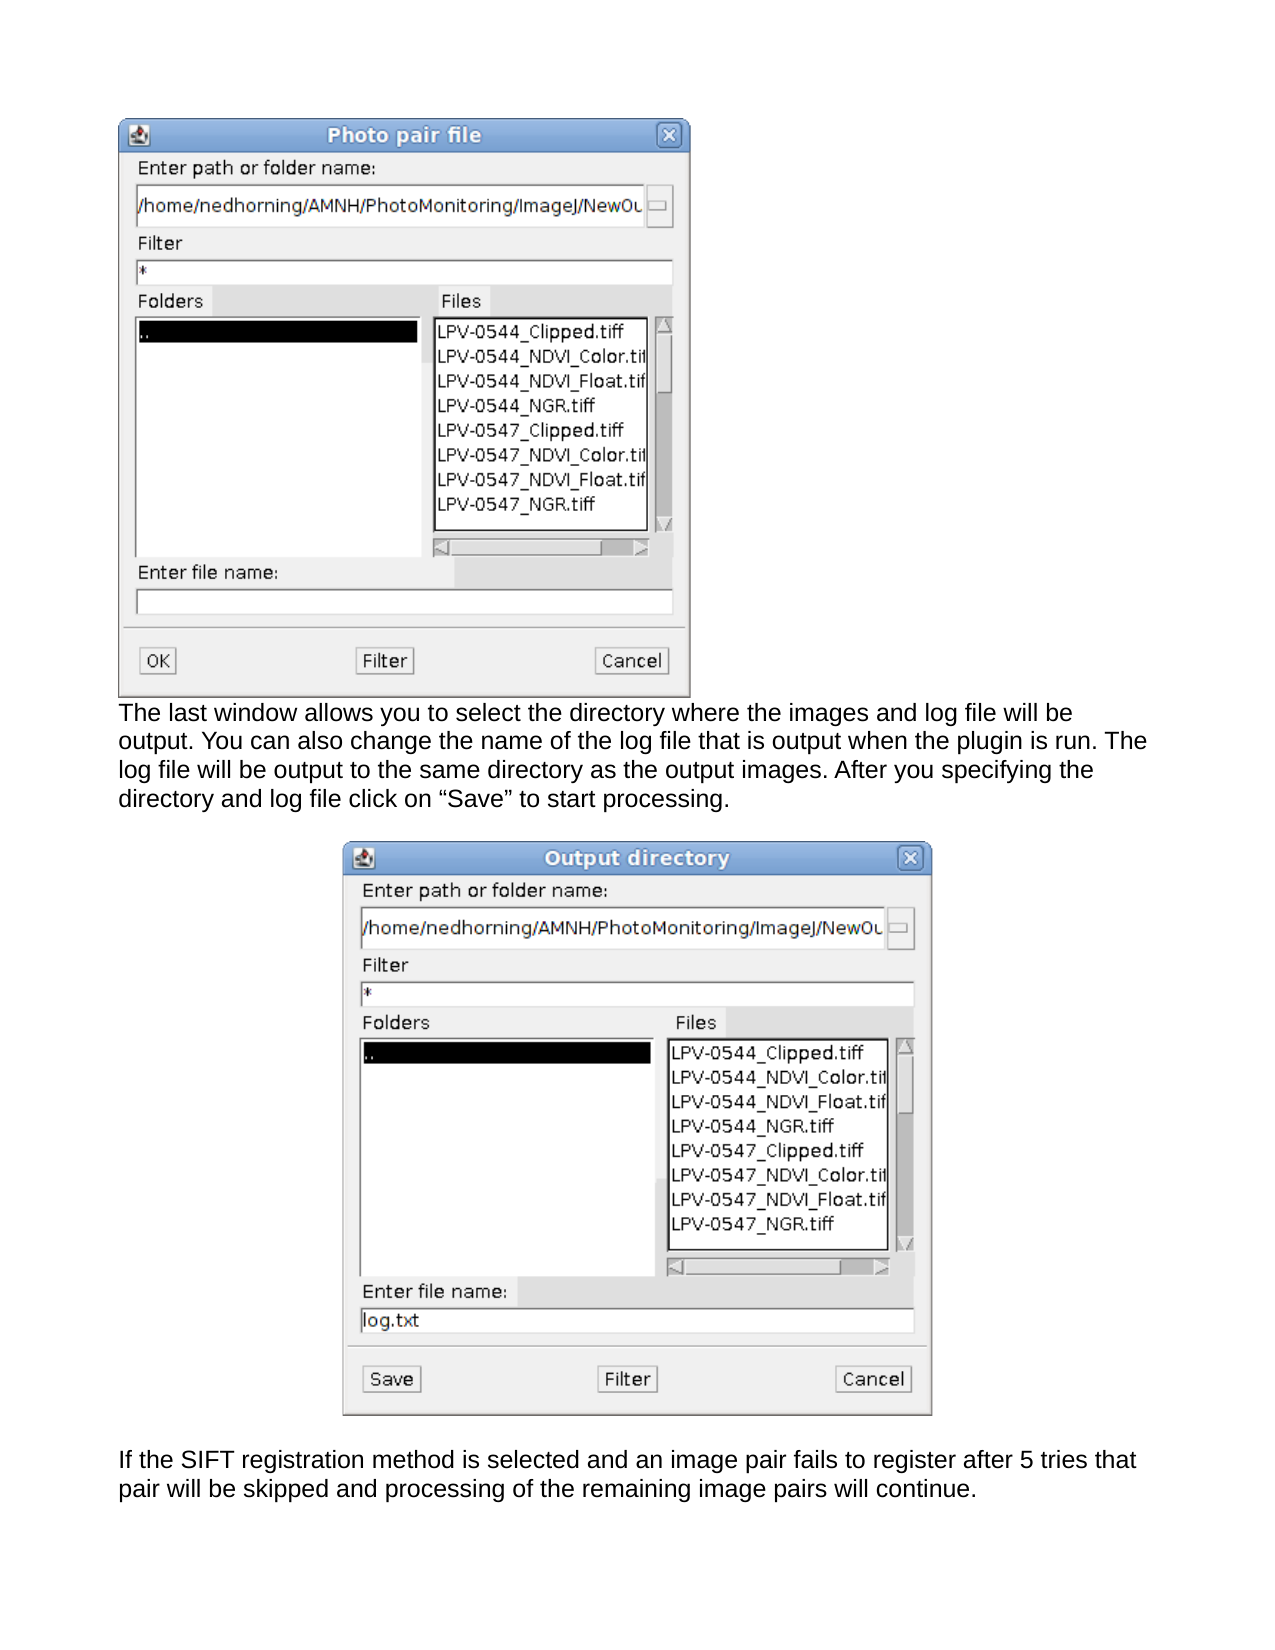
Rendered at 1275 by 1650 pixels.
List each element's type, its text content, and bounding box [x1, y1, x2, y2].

picture [342, 841, 933, 1416]
text The last window allows you to select the directory where the images and log file will be output. You can also change the name of the log file that is output when the plugin is run. The log file will be output to the same directory as the output images. After you specifying the directory and log file click on “Save” to start processing. [118, 697, 1157, 812]
text If the SIFT registration method is selected and an image pair fails to register after 5 tries that pair will be skipped and processing of the remaining image pairs will continue. [118, 1445, 1157, 1502]
picture [118, 118, 691, 698]
